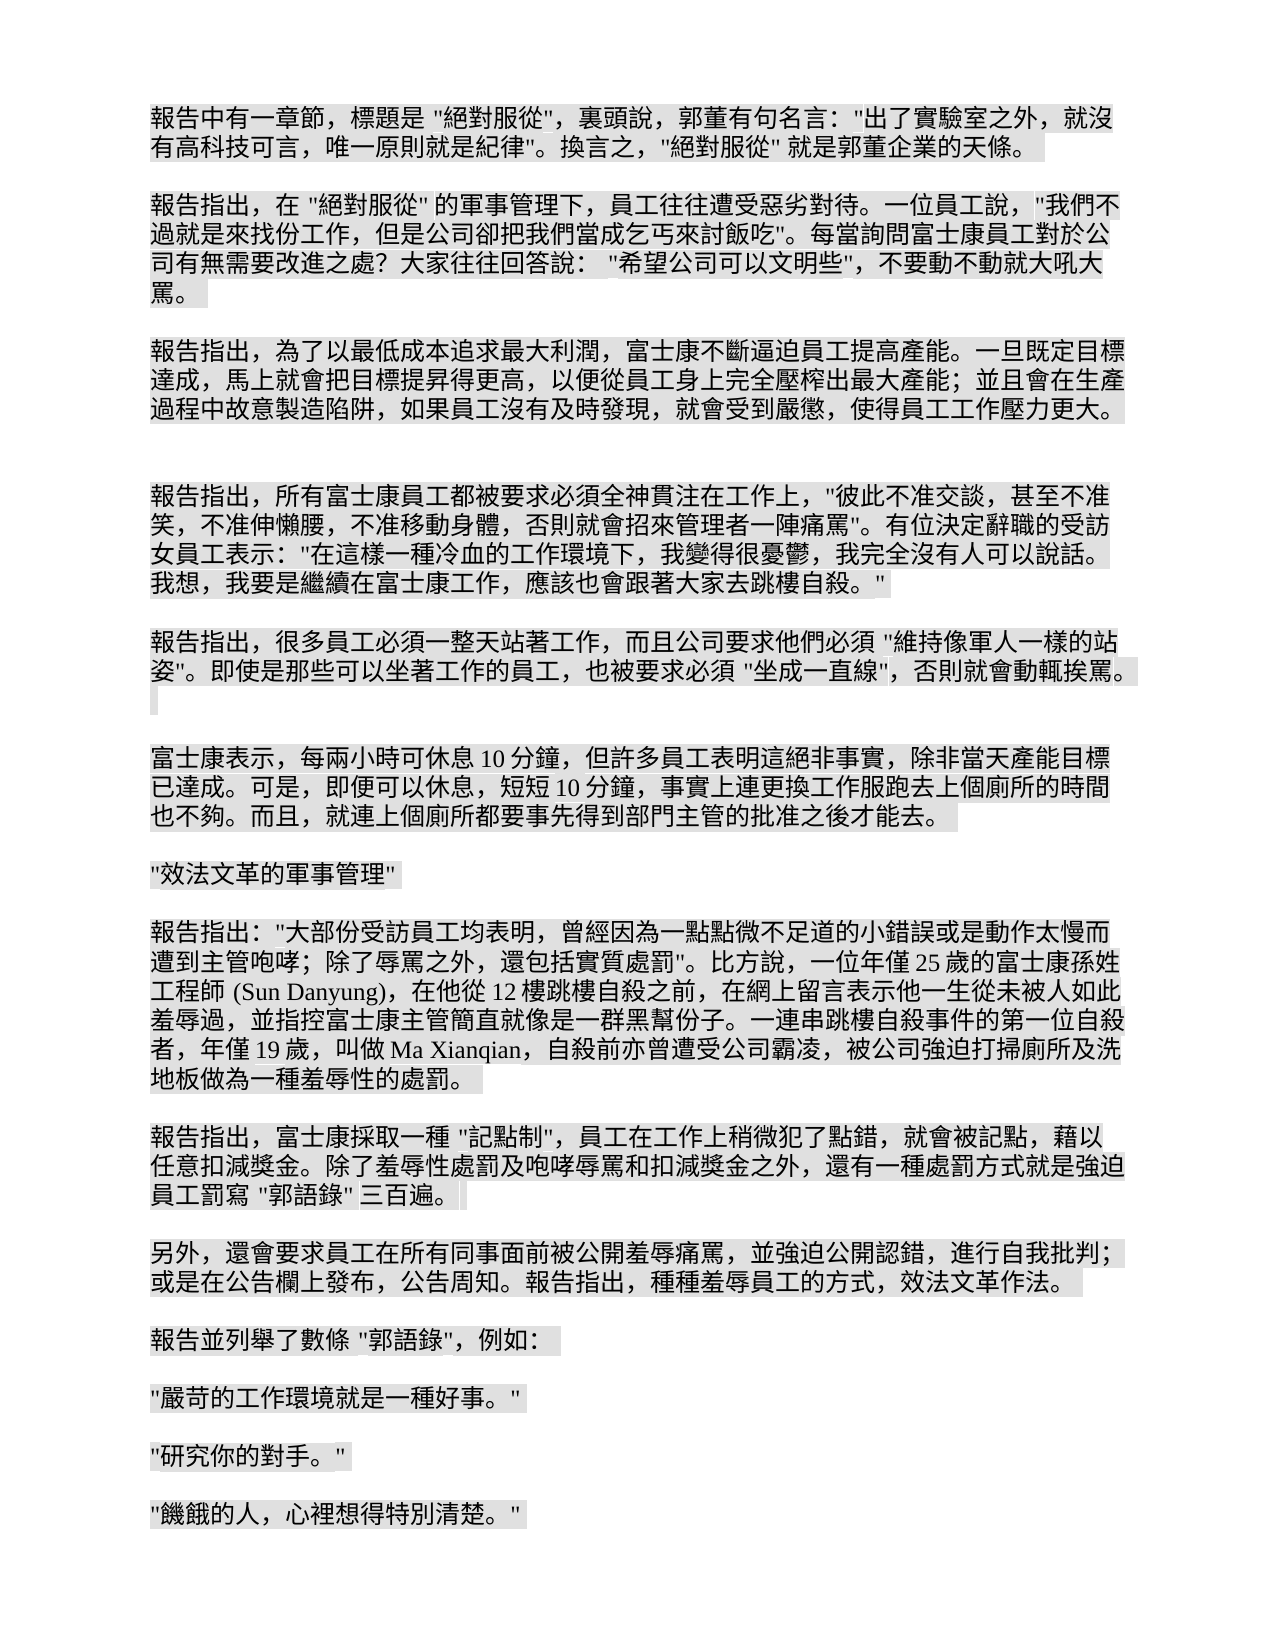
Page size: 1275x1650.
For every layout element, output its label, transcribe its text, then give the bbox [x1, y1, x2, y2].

text 卡韓政變 (60)：假如我是郭台銘 陳真 2019. 05. 26. 假如我是郭台銘，做為一個人，出於某種良知，出於某種正直的緣故，我只有兩條路可走：一是跳樓自殺，以表懺悔；一是洗心革面，把自己的公司弄好，切實改進種種黑心行徑，在尊重基本人權與相關法律的前提下，追求合理利潤，而非貪圖最大非法暴利。 香港有個非政府組織叫做 Students and Scholars Against Corporate Misbehaviour (簡稱SACOM)，中文叫做 "大學師生監察無良企業行動"，成立於2005年，是郭台銘口中的垃圾、走狗，曾提名郭董的富士康角逐2011年《Public Eye Award》（世界無良黑心企業獎）。 這獎項是由瑞士非政府組織《The Berne Declaration》及瑞士綠色和平組織所合辦，目的是舉發全世界對於社會文明發展或生態造成嚴重危害的無良黑心企業，公開其敗行劣跡，使其黑心作為獲得世人之監督與制裁。 據其資料顯示：其他入圍者全是響叮噹的跨國企業，包括鼓吹侵略伊拉克戰爭的殼牌石油 (荷蘭皇家殼牌設在美國的跨國石油公司)、英國石油公司（BP，在墨西哥灣造成大量漏油污染）、南非礦業公司 AngloGold Ashanti（在迦納開採金礦造成土地污染）、瑞士電力公司 Axpo（向俄羅斯造成嚴重放射線污染的工廠購買鈾）、芬蘭能源公司Neste Oil（大量採購棕欄油製造生質燃料，加速雨林砍伐）、美國菸草公司Philip Morris（向烏拉圭施壓，要求修改衛生政策以配合菸草業營利需求）等等。套一句台灣人向來喜歡使用的辭彙，這叫做："全世界都在看！" 說起來，郭董也算是一種另類的 "台灣之光"。 其實，想入圍 "世界無良黑心企業獎" 並不容易，至少要符合一項標準就是："對於社會文明發展或生態造成嚴重危害"。對此，SACOM 曾針對富士康發表一篇長達24頁五萬多字的英文調查報告，標題叫做 "Workers as Machines: Military Management in Foxconn" (把工人當成機器使用：論富士康之軍事管理政策)： https://bit.ly/2X78k3p 我沒法逐字翻譯，簡單摘要一些內容如下： "必須比機器還要快" 報告提到，富士康做為蘋果代工廠，儘管相關產業利潤逐年下降，但它之獲利卻依舊蒸蒸日上，根本原因之一就在於它 "持續壓榨勞力以節省成本，維持所謂競爭力"。 2010年一月到八月之間，十八名16歲至25歲富士康年輕員工跳樓自殺，引起世人關注其生產線員工之悲慘處境。報告指出："富士康的公司政策之終極原則就是利益最大化，至於員工的尊嚴及基本福利卻絲毫得不到任何重視"。 報告指出，"富士康並非是唯一應該遭受譴責的企業，但它毫無疑問是一家最為典型的黑心企業，藉著不斷非法壓榨員工來促進生產，把員工當成無生命的機器那樣剝削"。 報告指出：當十八名員工跳樓自殺的悲劇發生後，篤信鬼神的郭台銘的第一個改進措施居然是 "聘請法師來驅魔，驅逐邪靈"。第二個改進措施是：指控死者貪圖撫恤金。第三個措施則是把死因歸咎於死者生前之個人男女情感問題或個人負債。 報告指出：富士康為了規避責任，居然要求員工簽署一份 "不自殺切結書"，保證日後就算自殺，"家屬也不可依法向公司請求撫恤金，並保證不會因此妨礙公司名譽"。 報告指出，富士康始終不願面對造成一連串自殺悲劇事件的真正原因，亦即公司在管理上出了問題：包括違法低薪扣薪，嚴重強迫超時工作及嚴苛軍事管理等等。 儘管富士康管理階層斷然否認血汗工廠的指控 (陳真按：郭董倒是不否認，反而以血汗工廠為傲)，但種種事實顯示：該公司在扣減應有加班費及強迫超時工作等方面持續違法經營。例如2008年，每個月加班時數竟高達120小時。然而，根據中國法律規定，每個月加班上限僅為36小時。在強迫勞動下，很多員工連續工作14天，而且沒有獲得應有的加班費。這些違法現象在富士康極為普遍，有的廠區甚至每個月加班時數高達140小時。 報告指出：儘管員工極度疲憊，卻無法拒絕加班，因為富士康要求員工必須簽署一份 "自願加班切結書"。不但強迫超時工作，而且沒有依法給予應有的津貼或加班費，並想方設法東扣西扣。比方說，假日理應雙倍薪資，但公司並沒有依法給付，特別是生產線員工，遭受非法剝削最為嚴重。 報告指出：為了追求公司利益最大化，富士康員工被當成機器那樣工作，"每天連續工作至少10小時以上，其間沒有一秒鐘的休息"。一位員工表示，事實上他們不是被當成機器，而是被強迫 "必須比機器還要快"。 報告分析指出，追求最大利潤之極其惡劣的工作環境，加上非人性的軍事管理，使得富士康員工的離職率異常地高。比方說深圳廠有42萬員工，但是工作年資超過五年者僅有2萬人，超過一半的員工 (大約22萬人)僅僅工作六個月。公司每年大約會有 35%的員工離職，主要就是因為無法忍受非人的工作環境與低薪問題。 "絕對服從" 是富士康天條 報告中有一章節，標題是 "絕對服從"，裏頭說，郭董有句名言："出了實驗室之外，就沒有高科技可言，唯一原則就是紀律"。換言之，"絕對服從" 就是郭董企業的天條。 報告指出，在 "絕對服從" 的軍事管理下，員工往往遭受惡劣對待。一位員工說，"我們不過就是來找份工作，但是公司卻把我們當成乞丐來討飯吃"。每當詢問富士康員工對於公司有無需要改進之處？大家往往回答說： "希望公司可以文明些"，不要動不動就大吼大罵。 報告指出，為了以最低成本追求最大利潤，富士康不斷逼迫員工提高產能。一旦既定目標達成，馬上就會把目標提昇得更高，以便從員工身上完全壓榨出最大產能；並且會在生產過程中故意製造陷阱，如果員工沒有及時發現，就會受到嚴懲，使得員工工作壓力更大。 報告指出，所有富士康員工都被要求必須全神貫注在工作上，"彼此不准交談，甚至不准笑，不准伸懶腰，不准移動身體，否則就會招來管理者一陣痛罵"。有位決定辭職的受訪女員工表示："在這樣一種冷血的工作環境下，我變得很憂鬱，我完全沒有人可以說話。我想，我要是繼續在富士康工作，應該也會跟著大家去跳樓自殺。" 報告指出，很多員工必須一整天站著工作，而且公司要求他們必須 "維持像軍人一樣的站姿"。即使是那些可以坐著工作的員工，也被要求必須 "坐成一直線"，否則就會動輒挨罵。 富士康表示，每兩小時可休息10分鐘，但許多員工表明這絕非事實，除非當天產能目標已達成。可是，即便可以休息，短短10分鐘，事實上連更換工作服跑去上個廁所的時間也不夠。而且，就連上個廁所都要事先得到部門主管的批准之後才能去。 "效法文革的軍事管理" 報告指出："大部份受訪員工均表明，曾經因為一點點微不足道的小錯誤或是動作太慢而遭到主管咆哮；除了辱罵之外，還包括實質處罰"。比方說，一位年僅25歲的富士康孫姓工程師 (Sun Danyung)，在他從12樓跳樓自殺之前，在網上留言表示他一生從未被人如此羞辱過，並指控富士康主管簡直就像是一群黑幫份子。一連串跳樓自殺事件的第一位自殺者，年僅19歲，叫做Ma Xianqian，自殺前亦曾遭受公司霸凌，被公司強迫打掃廁所及洗地板做為一種羞辱性的處罰。 報告指出，富士康採取一種 "記點制"，員工在工作上稍微犯了點錯，就會被記點，藉以任意扣減獎金。除了羞辱性處罰及咆哮辱罵和扣減獎金之外，還有一種處罰方式就是強迫員工罰寫 "郭語錄" 三百遍。 另外，還會要求員工在所有同事面前被公開羞辱痛罵，並強迫公開認錯，進行自我批判；或是在公告欄上發布，公告周知。報告指出，種種羞辱員工的方式，效法文革作法。 報告並列舉了數條 "郭語錄"，例如： "嚴苛的工作環境就是一種好事。" "研究你的對手。" "饑餓的人，心裡想得特別清楚。" "我的自信來自於我的努力和經驗。" "我的信心絕不動搖，因為我相信我的能力。" 報告指出，在富士康的軍事管理政策下，警衛往往對員工任意動粗，將近三成的人曾有過類似不愉快的羞辱經驗。例如有一名員工不慎踩踏公司草皮，旋即遭到警衛持電擊棒攻擊。有兩名員工，甚至遭到十多名警衛圍毆。第一位跳樓自殺的 Ma Xiangqian 身上發現多處毆傷，家屬要求調查死因真相，另一位自殺者身上亦發現毆打傷痕。 報告指出：更離譜的是，富士康竟然自成一局，獨立成一王國，廠內警衛竟凌駕於公安之上，具有自我管轄之 "特別地位"，可任意執行 "警察" 勤務，而不接受真正警察前來 "干涉內政"。即便你打110報案，電話竟然有可能轉接到廠內警衛處。 報告指出：跳樓自殺者並非每個人都成功死去，其中有一位16歲少女 Tian Yu 卻存活下來，但全身癱瘓。她的父親哭訴，"我女兒之企圖自殺，就是因為無法忍受富士康公司之軍事管理以及機構冷血文化和高壓工作環境"。少女的父親希望，"富士康應改變這樣一種管理方式"。 SACOM 於調查報告中要求富士康應面對現實，改變高壓冷血管理政策，光是透過所謂諮商並無法改變根本問題。 "健康與安全問題充耳不聞 " 報告的另一章節 "健康與安全" 指出，根據中國法律，工作環境須提供員工有效防護設施，以預防職業災害或疾病，並應接受相關職災防護訓練。但是，富士康卻對此一法令充耳不聞。 例如，在武漢廠有三名員工相繼罹患血癌，當事人疑慮可能與工作上接觸苯有關，於是旋即辭職。報告指出，員工雖然配戴口罩，但根據兩岸三地幾所大學的一份聯合研究報告指出，一些員工仍然過度暴露在苯的有害環境中。此外，還有其它各種化學有害物質，但很明顯的是，相關防護訓練卻付之闕如。 尤有甚者，有些時候，連員工之基本防護配備例如護目鏡與手套也不提供，並且沒有相關健康檢查。跳樓自殺死者之一 Ma Xianqian 生前操作鑽孔作業，就是因此而導致雙手及眼角膜受傷，他生前曾表示： "我的工作單位是最艱辛的一個單位，充滿粉塵且十分酷熱，並需要極高精密度的工作技術，但是公司卻沒有提供任何防護配備給我們，就連口罩都得自己去申請才能拿到。這也是為何我們的單位離職率那麼高的原因，遠高於其它單位，公司卻始終不願幫員工進行體檢。" 報告指出，富士康的獎金政策和昇遷，與單位裏頭之健康安全事件有關，因此，單位主管為了個人利益，往往隱瞞事實，明明是職業相關災害或疾病，卻被刻意掩蓋，並要求職災受害者須自行就醫，自行支付醫藥費，以規避應有之責任。 "任意剝削學生" 報告指出，為了節省成本，富士康非法僱用大量實習生。比方說，在廠區附近的一棟七層樓高之旅館，在某個暑假，竟然全部被老師們所租下。這些老師帶領學生前來 "實習"。實習生精確人數不詳，但部份員工透露，總數佔了全體員工三分之一或甚至一半。 報告指出，富士康本身沒法找來為數十萬以上之龐大實習生充當廉價人力，而是透過省級政府協助，由數以百計的學校配合動員，強迫學生勞動。學生們表示，他們不得不服從，倘若不從將會被退學。報告更進一步精確指出各廠區與各單位之廉價實習生佔比，甚至高達一半以上。 報告指出，富士康惡劣之處在於任意剝削學生。依據中國各項法令，實習生必須受到更嚴格的保護與保障，並應以學習和教育為目標，而非充當公司廉價勞力。 中國法律並規定，實習生一天最高工作時數是八小時。但是，在富士康，廉價實習生卻完全就是被當成正式員工來使用，沒有一個學生能免於強迫超時工作與輪值夜班。而且，他們雖然被當成正式員工利用，卻完全沒有正式員工之法定勞動福利與權利保障，也沒有任何社會保險，並缺乏契約保護，只能任人宰割。實習生之工作內容，跟他們所學往往沒有關連，卻以 "實習" 為名，強制派遣，純粹充當廉價人力，任由公司剝削。 "文革作風無處不在" 報告指出，富士康的不人道軍事管理政策不但運用在工作場合，竟也延伸到宿舍。比方說，洗完澡不准在房間內吹乾頭髮，也不准超過晚上十一點半卻還沒返回寢室。一旦違規，就會被要求寫悔過書，並且連同違規者姓名、照片及工作號碼、工作證及悔過書，一併公告，藉以羞辱當事人，文革作風無處不在。 悔過書標準格式如下："我叫什麼名字，我做錯了事，我保證絕不會再在房間內吹頭髮"。 報告指出，"只要是屬於富士康的區域，不管是工作單位、寢室宿舍、餐廳或販賣部等等，一概採取這類羞辱性的高壓軍事管理，使得員工不管是上班或下班都完全處於一種孤立、孤獨狀態，且無一刻喘息空間"。 "所謂工會，專門圖利公司" 報告指出，富士康副總裁曾表示公司普設工會組織。但是事實上，半數以上的受訪者表示根本不知道那是什麼東西，毫無功能，形同虛設。遇有勞資爭議或工作問題，員工也不會向工會求助，因為他們知道工會由公司所掌控，不會替勞工爭取權益。 富士康工會之荒腔走板，到了這樣一種肆無忌憚的程度：工會主席竟然是由專門為富士康擦脂抹粉的公關部主任 (郭台銘的秘書) 所擔任。員工自然也不可能相信這樣一種工會組織會替員工發聲，爭取應有權益。 一位受訪員工指出，"所謂工會，就是專門在替公司謀福利、做形象，比方說向員工募款賑災"。另一名員工則說："工會純粹就是一種裝飾品，有時則是辦些團康活動或婚友配對聯誼。這些活動本身或許有一點舒壓效果，但是我們每天都已精疲力竭，怎麼可能還有體力搞那些活動？" 更何況，被要求參與這些活動時，往往必須抽掉單位上十分之一的人力，但產能目標依舊不變，使得員工壓力更大，且無任何超時津貼。 在龍華廠區，有位受訪者表示： "曾經路過工會辦公室，發現裏面好多年輕貌美的女孩，混在一群資深主管當中嘻嘻哈哈，顯然那只是他們和年輕漂亮妹妹打情罵俏的地方，跟我們一般員工扯不上任何關係。工會有所謂緊急熱線，我曾打過一次電話，沒有人接聽。工會這些人基本上就是無事可幹。工會理當是公司與員工之間的溝通橋樑，但實際上卻只圖利公司，討好上司，以謀求個人昇遷"。 " 更多壓榨技巧 " 報告指出，富士康在集體跳樓自殺事件後，成立所謂 "員工關懷中心"，關懷熱線電話是 #78585，接受員工申訴心中不平。但曾經打過申訴熱線的一位受訪者表示，他的申訴電話竟然被轉接到他所申訴的對象手上，那位被申訴的主管於是就警告他說："你既然已經申訴，那我就更不需要理你了"。 另一位員工也有類似遭遇，害得他被主管調離到更加惡劣的工作職務上。整個所謂關懷熱線，不但有可能轉接到主管手上，而且不允許匿名申訴，於是不但沒有減少員工壓力，反而給申訴者招來更不好或更不可測的後果。 報告結論指出，血汗工廠的特色就是充斥大量違法事證，例如違法扣減薪資、沒有替員工投保、工安事件頻傳等等。最近幾年，很多企業被迫改善以符合法律規定，為了 "彌補" 這些 "損失"，於是就在管理上發展出更多壓榨技巧以提高產能，例如規定員工只能站著工作，或是把一項工作打散成各種細小步驟，不斷提高產能目標，或是發動員工彼此之間的競爭以爭取達標獎金等等，基本心態就是把員工當成機器使用。 報告總結：郭董的富士康集團，動用無數資源企圖辯護集體跳樓自殺事件，卻忽略其根本結構上的改革。 後敘：事物輕重 百忙之中，精疲力竭之餘，只能利用這兩天一點零碎時間匆匆做點摘要。我並不想在這事情上妖魔化郭台銘，畢竟一個人總有他的各種面向與角色，善惡非僅一端。再說，相較於一整個世界，郭氏企業不過滄海一粟，微不足道；郭董不只一個，而是千千萬萬個。郭的問題，無非也只是反映整個世界的某種根本問題，亦即各種形式的弱勢者總是遭到強勢一方的任意踐踏。 尤有甚者，相較於郭台銘所屬的美國勢力之長年在全世界到處姦殺擄掠、四處發動戰爭殺害千萬人，郭董企業的那一丁點惡行算得了什麼？ 郭董的問題並不在於他的企業王國所製造的無數問題 "本身"，而在於他根本毫無病識感，甚至以問題為榮，以之為傲，以為整人、傷人很有趣，很厲害，很有什麼 "霸氣"。這樣一種為達目的不擇手段的價值觀與行事風格，事實上也充份反映在郭陣營對於韓國瑜所發動的一連串齷齪攻擊與陰暗抹黑及刻意混淆視聽。 在某個根本意義上，誰當總統並不重要，但是，人們究竟採用什麼樣的手段來達成目的卻極端重要。如果這仍顯得陳義過高，那麼，我們甚至不妨把基本道德原則再大幅往下調整。簡單說，你可以為惡，但你總不能好話說盡，壞事做絕。比方說，你不能一方面糟蹋員工，一方面卻又說你一心以員工為念；你不能一方面總是對人來陰的，奧步不斷，一方面卻又假裝是個正人君子，與被害者稱兄道弟。 我不免要想起那個年紀最小的跳樓自殺者，一個16歲聰慧乖巧的小女孩，受不了壓榨，從十幾層樓高，一縱而下，全身癱瘓。我沒有大約這個年紀的親人，但我有個3歲女兒，我能想像她有一天也會長大成為16歲少女。這樣一個美好生命，就這樣往下跳。你能夠不去想像這個畫面嗎？這事在你心裏頭激不起一點波瀾、引不起一點惆悵嗎？ 在這場權力競逐的所謂總統大選或初選中，我常想到甘地的一句話，他說："The day the power of love overrules the love of power, the world will know peace." 倘若有一天，"the power of love" 總算壓倒了 "the love of power"，也許那才是一切政治、一切事業、一切作為的根本意義所在。 我想把甘地這句話送給韓國瑜，做為我對他的一種期待。但我知道我若這麼做，人們會以為我之批評郭台銘僅僅只是為了一場其實在某個重要意義上根本微不足道的所謂總統大選。 人的一生不過數十寒暑，但人之所見卻能千秋萬載，看見遙遠的將來；我們不可能僅僅只是看重一場選舉，就猶如我們不會看重江河九曲飛奔入海裏頭的一片落葉。落葉本身倘若擁有意義，那是因為它屬於一片海。這海理應是人性之善的永恆歸宿，而非權力文明的競逐總結。 [150, 75, 1125, 1558]
